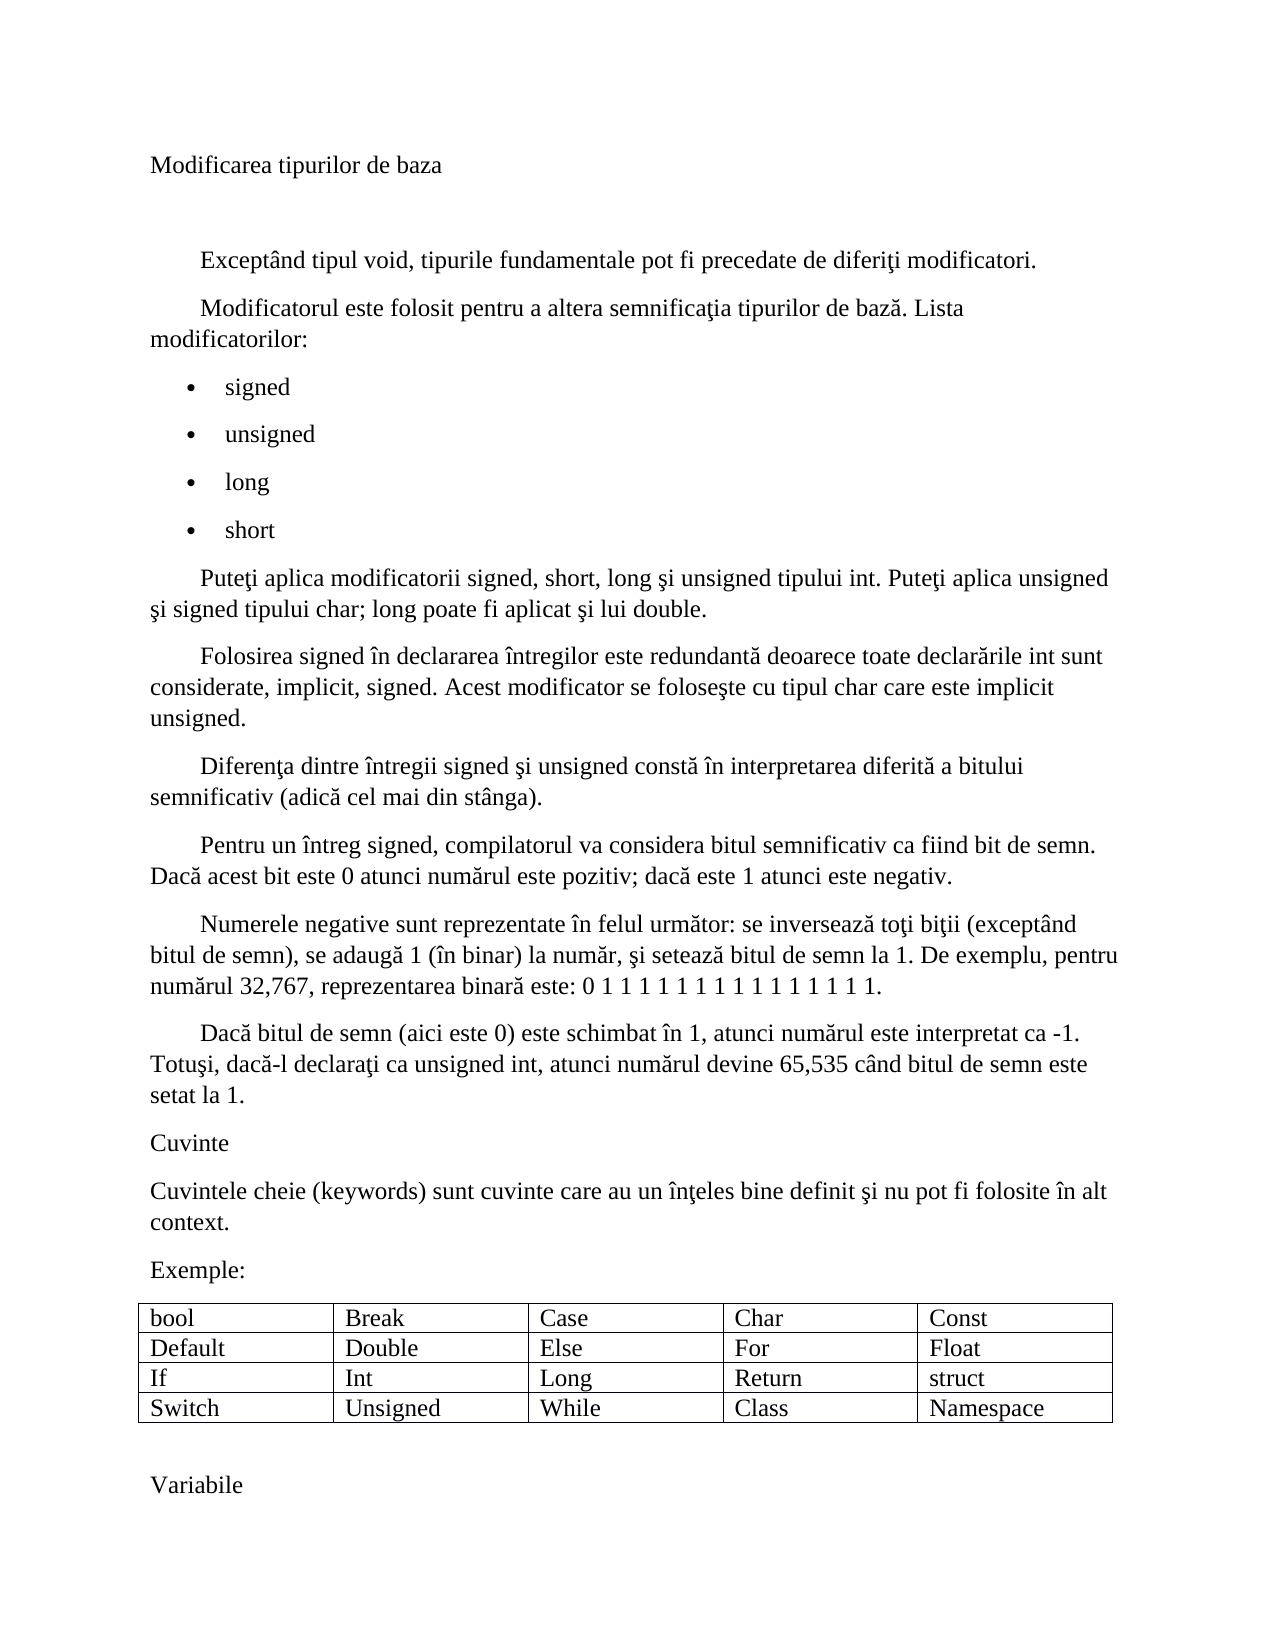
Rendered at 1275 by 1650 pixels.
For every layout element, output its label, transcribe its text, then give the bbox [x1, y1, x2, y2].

table_cell Unsigned [334, 1393, 528, 1422]
table_cell Default [139, 1333, 333, 1362]
table_header Char [724, 1304, 917, 1332]
table_cell Return [724, 1363, 917, 1392]
text Dacă bitul de semn (aici este 0) este schimbat în 1, atunci numărul este interpretat ca -1. Totuşi, dacă-l declaraţi ca unsigned int, atunci numărul devine 65,535 când bitul de semn este setat la 1. [150, 1018, 1125, 1109]
table_cell Float [918, 1333, 1112, 1362]
text Cuvintele cheie (keywords) sunt cuvinte care au un înţeles bine definit şi nu pot fi folosite în alt context. [150, 1176, 1125, 1236]
text Exemple: [150, 1255, 1125, 1283]
text Diferenţa dintre întregii signed şi unsigned constă în interpretarea diferită a bitului semnificativ (adică cel mai din stânga). [150, 751, 1125, 811]
table_cell While [529, 1393, 723, 1422]
table_cell struct [918, 1363, 1112, 1392]
list signed [187, 372, 1125, 401]
text Numerele negative sunt reprezentate în felul următor: se inversează toţi biţii (exceptând bitul de semn), se adaugă 1 (în binar) la număr, şi setează bitul de semn la 1. De exemplu, pentru numărul 32,767, reprezentarea binară este: 0 1 1 1 1 1 1 1 1 1 1 1 1 1 1 1. [150, 909, 1125, 999]
table_cell For [724, 1333, 917, 1362]
text Modificarea tipurilor de baza [150, 150, 1125, 179]
table_cell Switch [139, 1393, 333, 1422]
table_cell Namespace [918, 1393, 1112, 1422]
table_cell Class [724, 1393, 917, 1422]
text Variabile [150, 1470, 1125, 1499]
list short [187, 515, 1125, 544]
text Modificatorul este folosit pentru a altera semnificaţia tipurilor de bază. Lista modificatorilor: [150, 293, 1125, 353]
text Puteţi aplica modificatorii signed, short, long şi unsigned tipului int. Puteţi aplica unsigned şi signed tipului char; long poate fi aplicat şi lui double. [150, 563, 1125, 622]
text Pentru un întreg signed, compilatorul va considera bitul semnificativ ca fiind bit de semn. Dacă acest bit este 0 atunci numărul este pozitiv; dacă este 1 atunci este negativ. [150, 830, 1125, 890]
text Exceptând tipul void, tipurile fundamentale pot fi precedate de diferiţi modificatori. [150, 245, 1125, 274]
list long [187, 467, 1125, 496]
text Folosirea signed în declararea întregilor este redundantă deoarece toate declarările int sunt considerate, implicit, signed. Acest modificator se foloseşte cu tipul char care este implicit unsigned. [150, 641, 1125, 732]
table_cell Int [334, 1363, 528, 1392]
table_header bool [139, 1304, 333, 1332]
table_cell If [139, 1363, 333, 1392]
table_header Case [529, 1304, 723, 1332]
table_cell Else [529, 1333, 723, 1362]
table_cell Long [529, 1363, 723, 1392]
list unsigned [187, 419, 1125, 448]
text Cuvinte [150, 1128, 1125, 1157]
table_header Const [918, 1304, 1112, 1332]
table_cell Double [334, 1333, 528, 1362]
table_header Break [334, 1304, 528, 1332]
